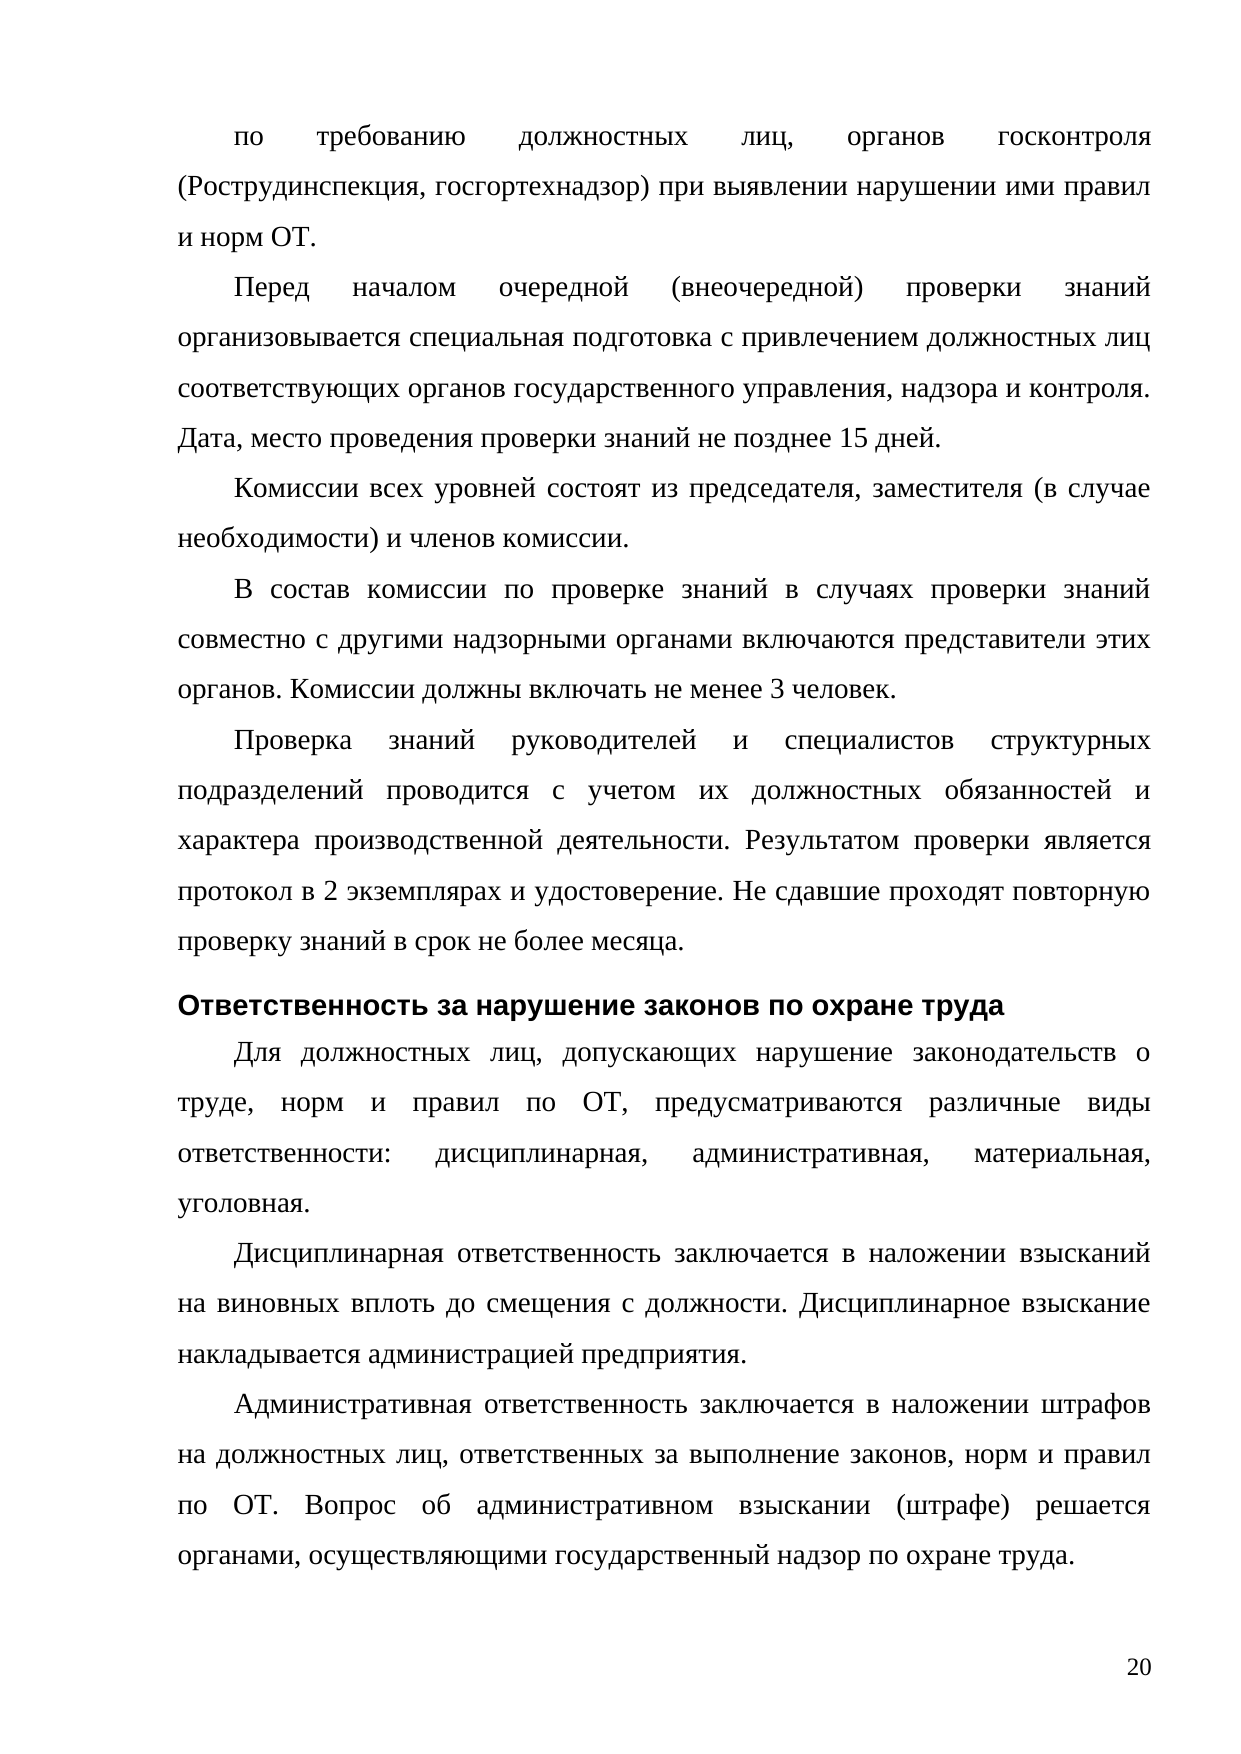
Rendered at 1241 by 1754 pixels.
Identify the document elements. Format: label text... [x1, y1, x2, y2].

text Для должностных лиц, допускающих нарушение законодательств о труде, норм и правил по ОТ, предусматриваются различные виды ответственности: дисциплинарная, административная, материальная, уголовная. [177, 1034, 1152, 1218]
text по требованию должностных лиц, органов госконтроля (Рострудинспекция, госгортехнадзор) при выявлении нарушении ими правил и норм ОТ. [177, 118, 1152, 252]
text Перед началом очередной (внеочередной) проверки знаний организовывается специальная подготовка с привлечением должностных лиц соответствующих органов государственного управления, надзора и контроля. Дата, место проведения проверки знаний не позднее 15 дней. [177, 269, 1152, 453]
text В состав комиссии по проверке знаний в случаях проверки знаний совместно с другими надзорными органами включаются представители этих органов. Комиссии должны включать не менее 3 человек. [177, 571, 1152, 705]
text Комиссии всех уровней состоят из председателя, заместителя (в случае необходимости) и членов комиссии. [177, 470, 1152, 554]
text Административная ответственность заключается в наложении штрафов на должностных лиц, ответственных за выполнение законов, норм и правил по ОТ. Вопрос об административном взыскании (штрафе) решается органами, осуществляющими государственный надзор по охране труда. [177, 1386, 1152, 1571]
text Дисциплинарная ответственность заключается в наложении взысканий на виновных вплоть до смещения с должности. Дисциплинарное взыскание накладывается администрацией предприятия. [177, 1235, 1152, 1369]
text Проверка знаний руководителей и специалистов структурных подразделений проводится с учетом их должностных обязанностей и характера производственной деятельности. Результатом проверки является протокол в 2 экземплярах и удостоверение. Не сдавшие проходят повторную проверку знаний в срок не более месяца. [177, 722, 1152, 957]
subtitle Ответственность за нарушение законов по охране труда [177, 988, 1152, 1022]
